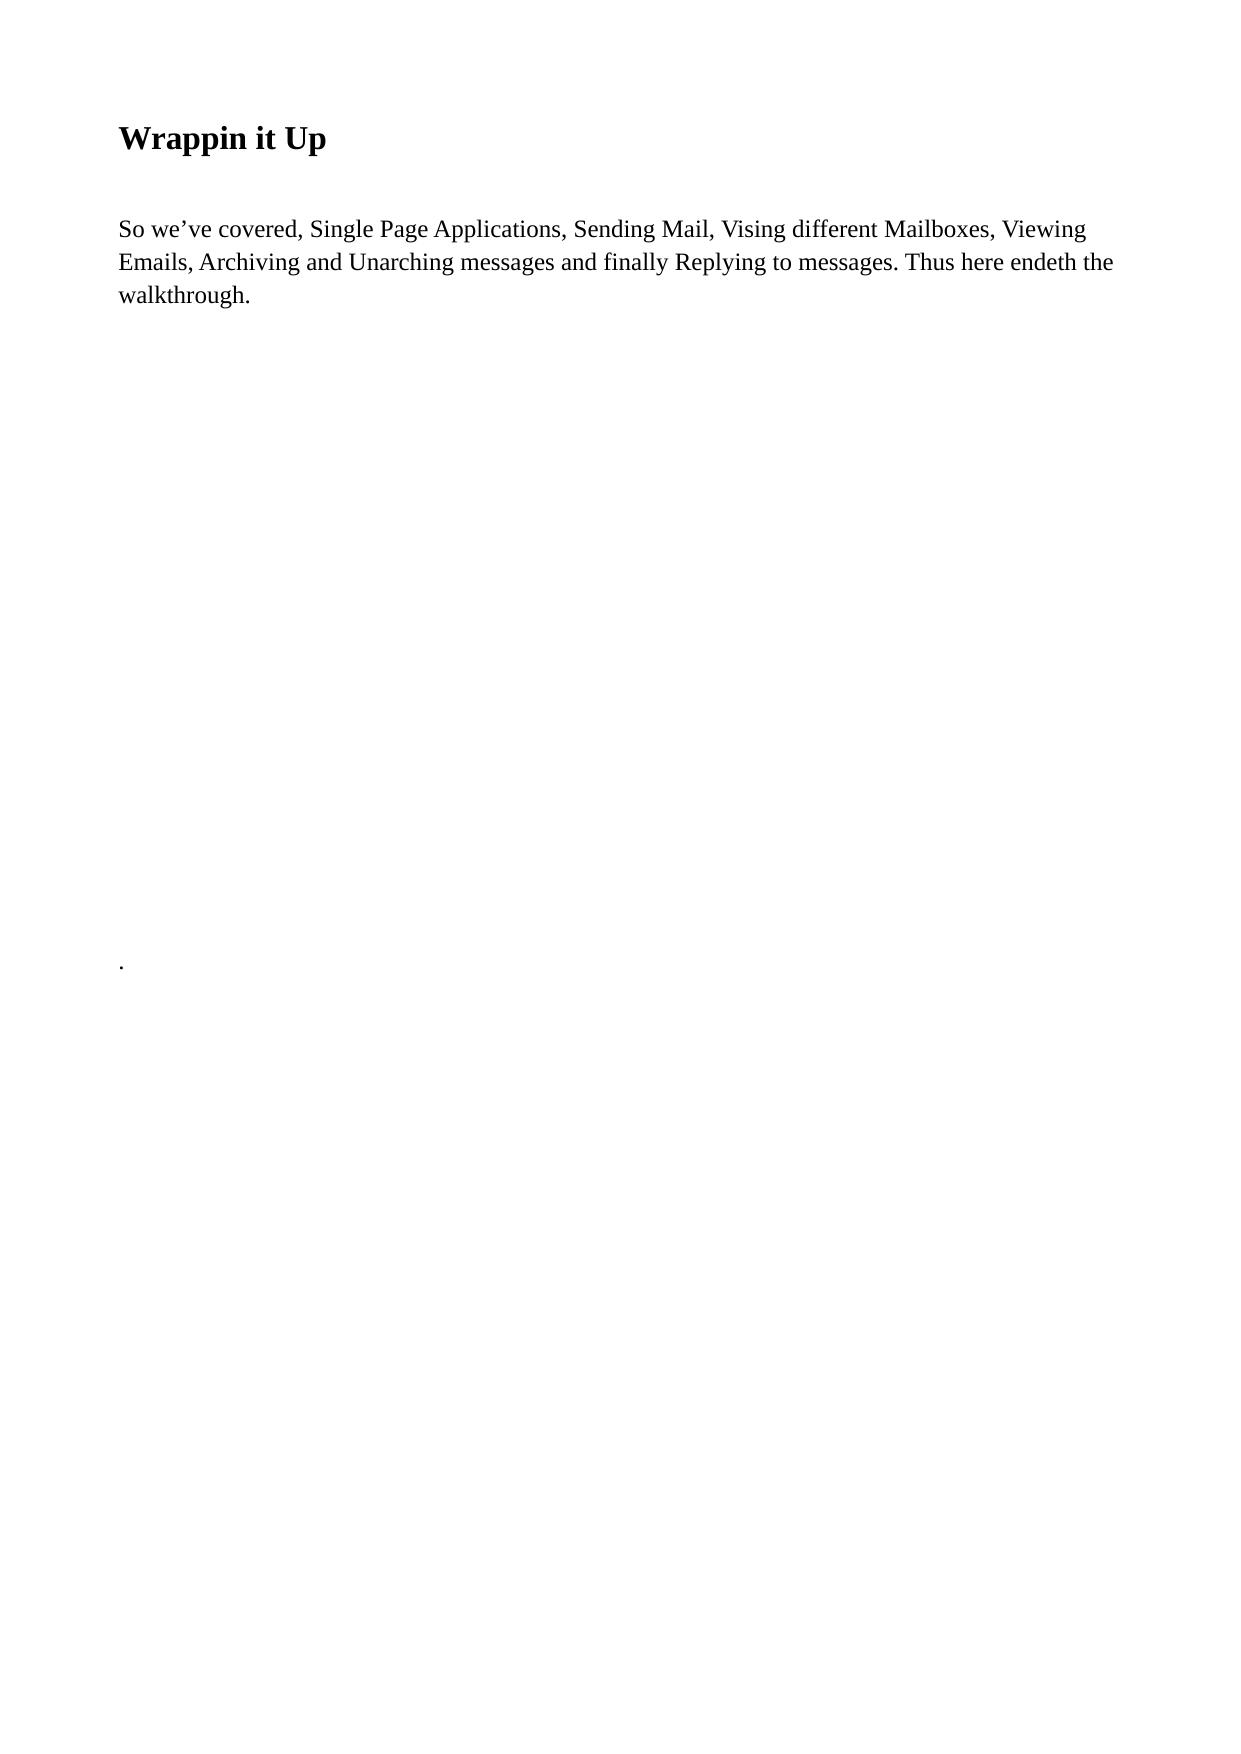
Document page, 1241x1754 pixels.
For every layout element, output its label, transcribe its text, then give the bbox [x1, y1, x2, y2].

text Wrappin it Up [118, 118, 1122, 156]
text So we’ve covered, Single Page Applications, Sending Mail, Vising different Mailboxes, Viewing Emails, Archiving and Unarching messages and finally Replying to messages. Thus here endeth the walkthrough. [118, 214, 1122, 309]
text . [118, 946, 1122, 975]
